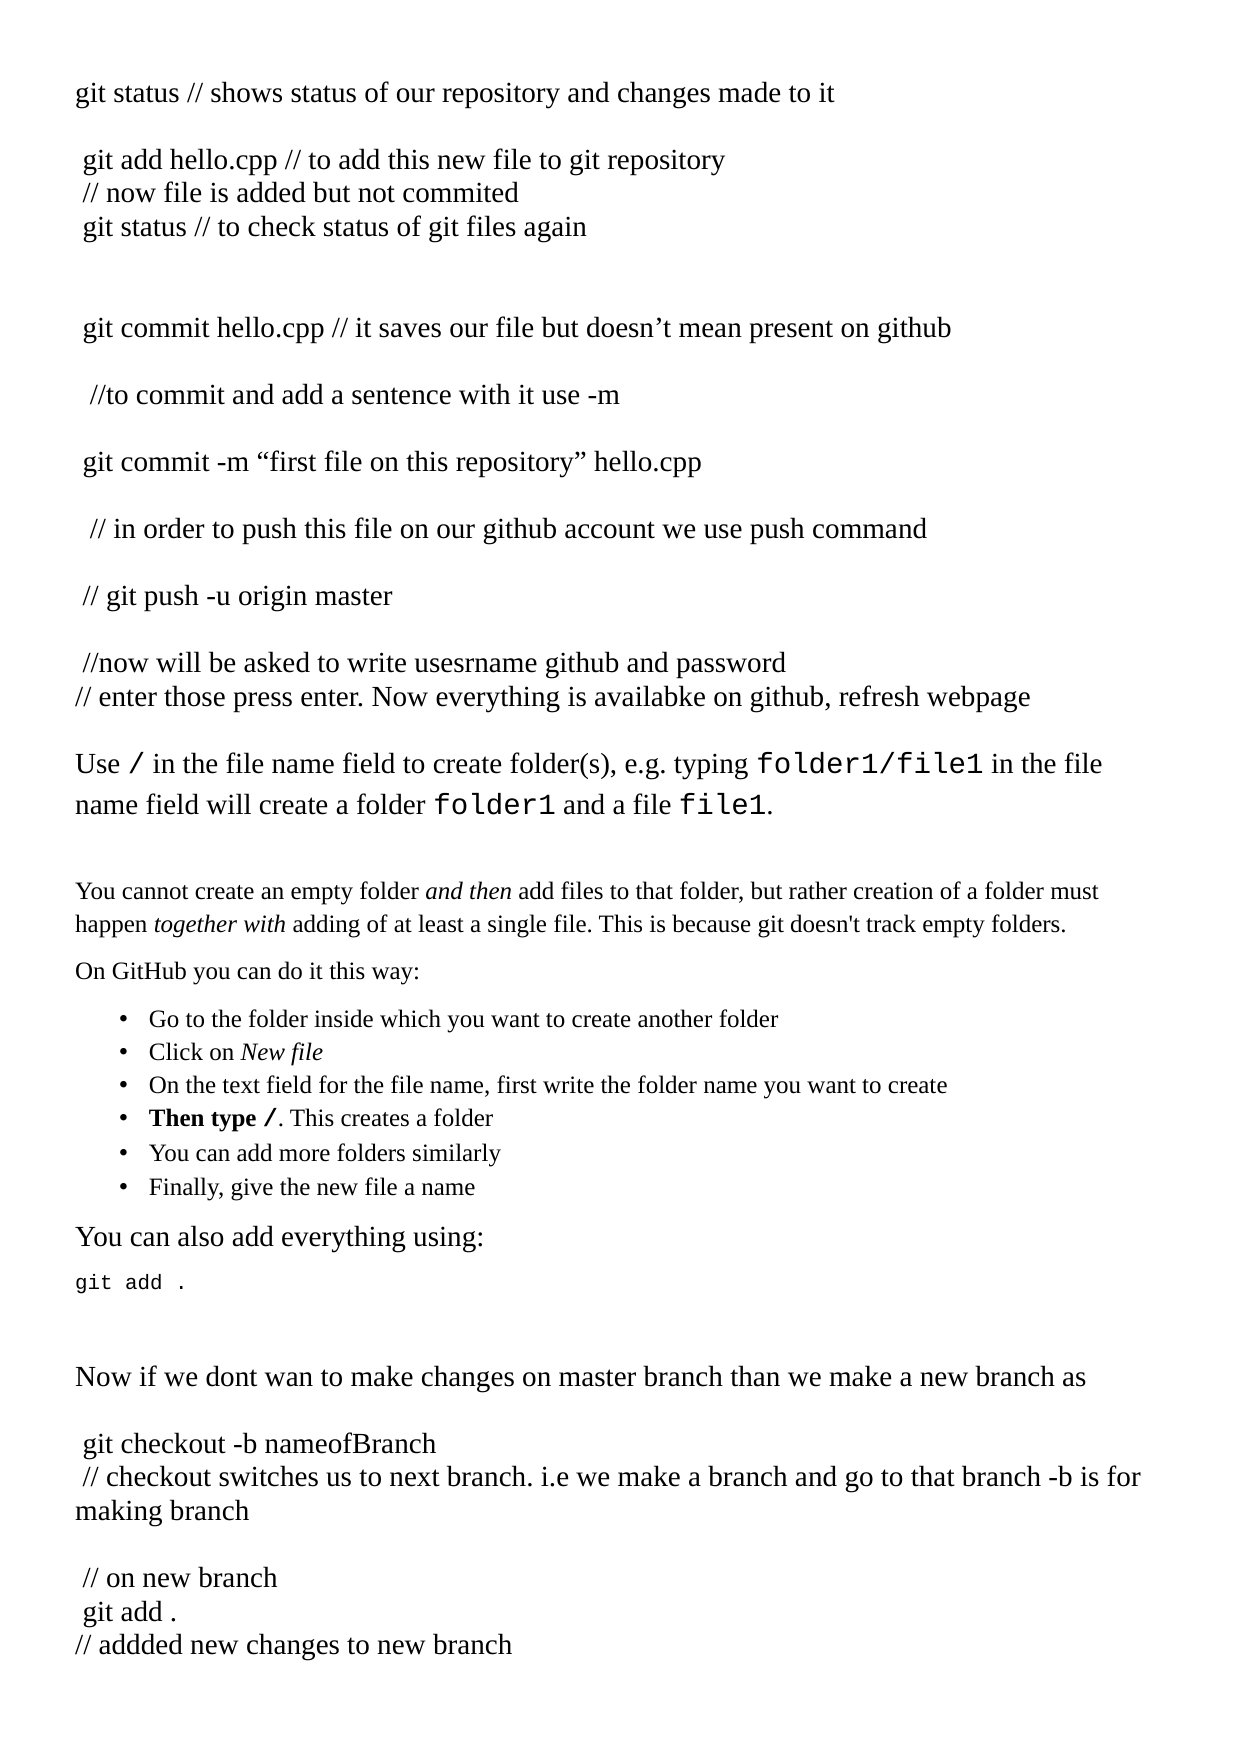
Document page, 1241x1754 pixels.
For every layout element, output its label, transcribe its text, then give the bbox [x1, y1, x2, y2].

list Finally, give the new file a name [119, 1172, 1165, 1200]
list Click on New file [119, 1037, 1165, 1066]
text git add . [75, 1272, 1165, 1296]
text // git push -u origin master [75, 578, 1165, 612]
text //now will be asked to write usesrname github and password [75, 645, 1165, 679]
text // checkout switches us to next branch. i.e we make a branch and go to that branch -b is for making branch [75, 1459, 1165, 1527]
text On GitHub you can do it this way: [75, 956, 1165, 985]
text git commit hello.cpp // it saves our file but doesn’t mean present on github [75, 310, 1165, 343]
text git add . [75, 1594, 1165, 1627]
text // in order to push this file on our github account we use push command [75, 511, 1165, 544]
text git add hello.cpp // to add this new file to git repository [75, 142, 1165, 176]
list You can add more folders similarly [119, 1138, 1165, 1167]
text git checkout -b nameofBranch [75, 1426, 1165, 1459]
text You can also add everything using: [75, 1219, 1165, 1253]
text You cannot create an empty folder and then add files to that folder, but rather creation of a folder must happen together with adding of at least a single file. This is because git doesn't track empty folders. [75, 843, 1165, 938]
text git commit -m “first file on this repository” hello.cpp [75, 444, 1165, 477]
text Now if we dont wan to make changes on master branch than we make a new branch as [75, 1359, 1165, 1392]
list Go to the folder inside which you want to create another folder [119, 1004, 1165, 1033]
text // on new branch [75, 1560, 1165, 1594]
list Then type /. This creates a folder [119, 1103, 1165, 1134]
list On the text field for the file name, first write the folder name you want to create [119, 1070, 1165, 1099]
text git status // to check status of git files again [75, 209, 1165, 243]
text // enter those press enter. Now everything is availabke on github, refresh webpage [75, 679, 1165, 712]
text // now file is added but not commited [75, 176, 1165, 209]
text //to commit and add a sentence with it use -m [75, 377, 1165, 410]
text // addded new changes to new branch [75, 1627, 1165, 1661]
text git status // shows status of our repository and changes made to it [75, 75, 1165, 108]
text Use / in the file name field to create folder(s), e.g. typing folder1/file1 in the file name field will create a folder folder1 and a file file1. [75, 746, 1165, 823]
